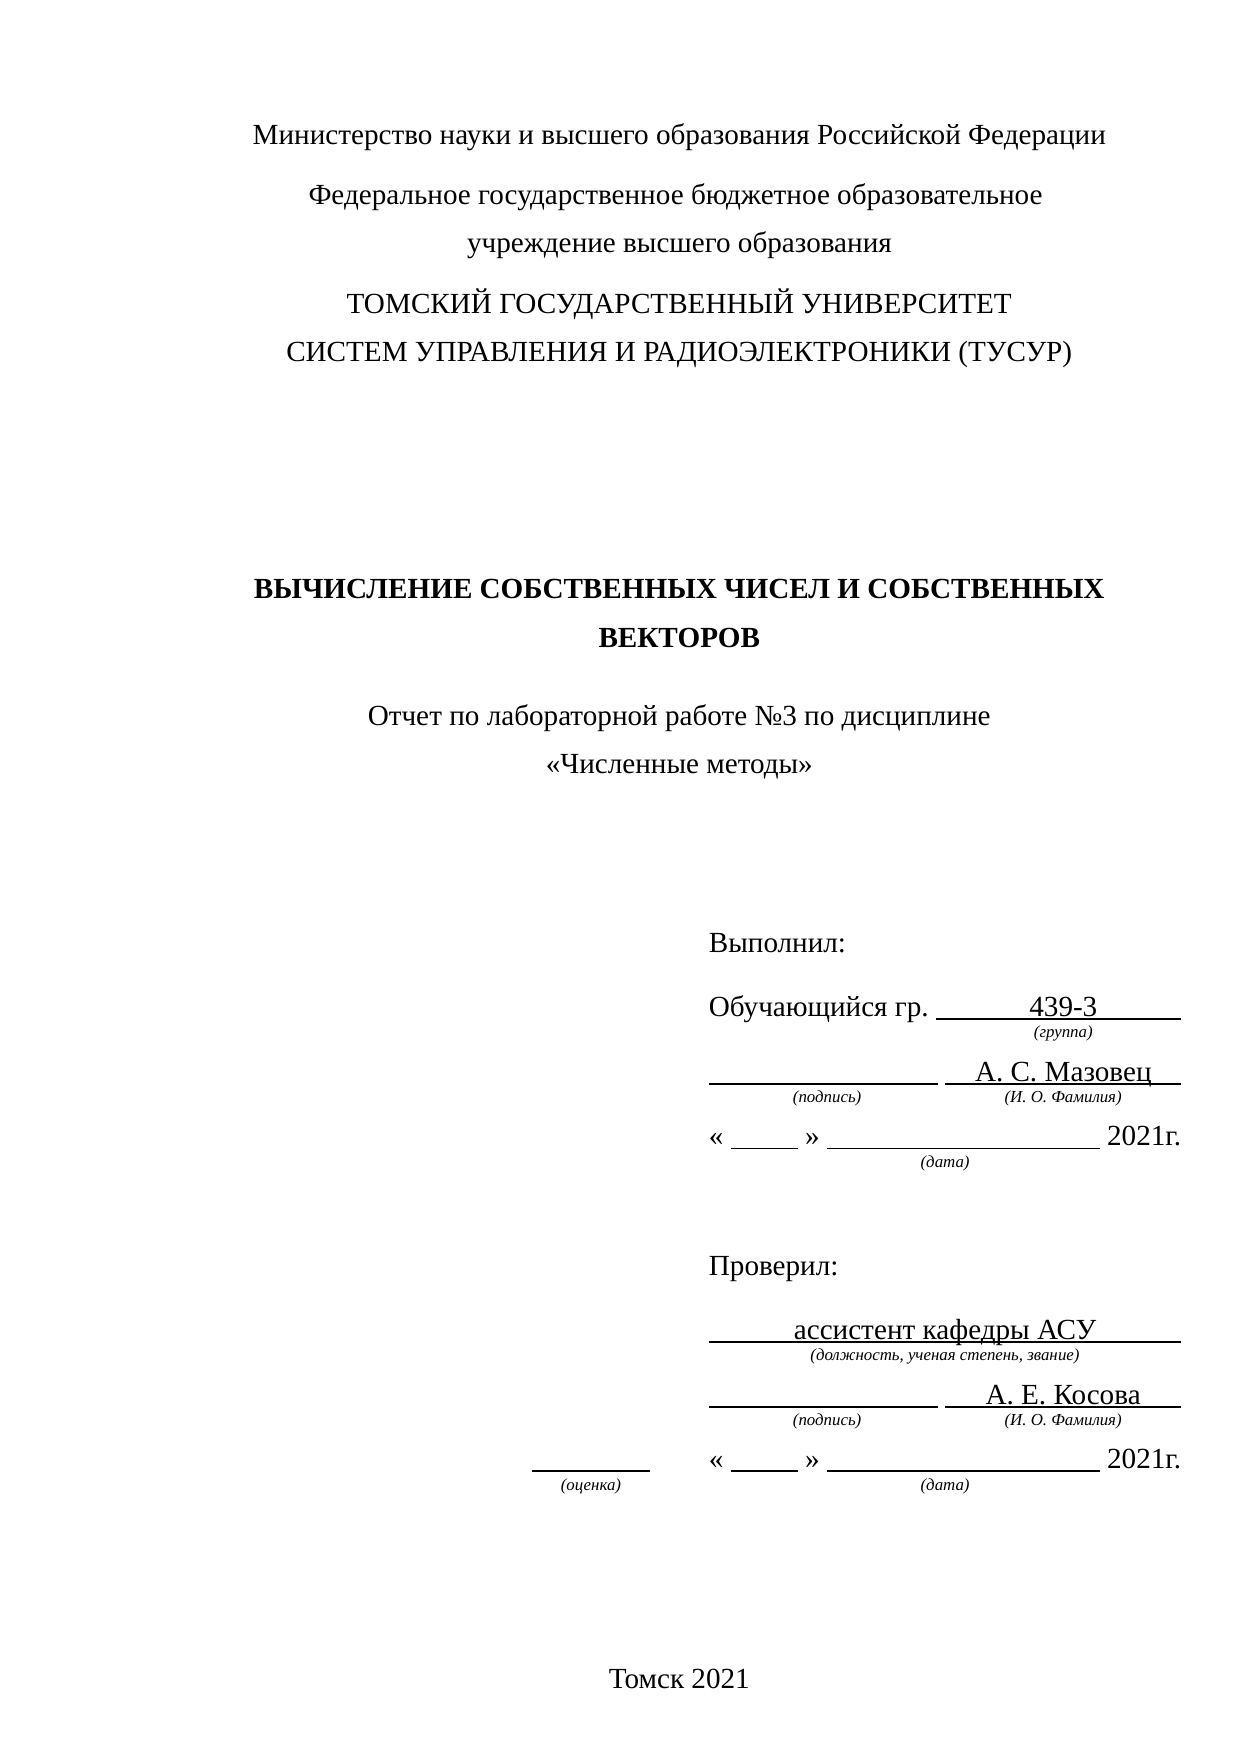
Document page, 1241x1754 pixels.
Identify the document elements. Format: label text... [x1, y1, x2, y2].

text Министерство науки и высшего образования Российской Федерации [177, 118, 1181, 150]
text Обучающийся гр. 439-3 [709, 991, 1181, 1023]
text ассистент кафедры АСУ [709, 1313, 1181, 1341]
text Отчет по лабораторной работе №3 по дисциплине «Численные методы» [177, 699, 1181, 780]
text Выполнил: [709, 867, 1181, 958]
text ВЫЧИСЛЕНИЕ СОБСТВЕННЫХ ЧИСЕЛ И СОБСТВЕННЫХ ВЕКТОРОВ [177, 396, 1181, 683]
text « » 2021г. [709, 1120, 1181, 1152]
text Федеральное государственное бюджетное образовательное учреждение высшего образования [177, 178, 1181, 259]
text (должность, ученая степень, звание) [709, 1346, 1181, 1378]
text ТОМСКИЙ ГОСУДАРСТВЕННЫЙ УНИВЕРСИТЕТ СИСТЕМ УПРАВЛЕНИЯ И РАДИОЭЛЕКТРОНИКИ (ТУСУР) [177, 287, 1181, 368]
text Проверил: [709, 1249, 1181, 1281]
text (дата) [709, 1475, 1181, 1507]
text (подпись) (И. О. Фамилия) [709, 1087, 1181, 1120]
text А. С. Мазовец [709, 1055, 1181, 1087]
text (группа) [709, 1023, 1181, 1055]
text (оценка) [177, 1475, 650, 1507]
text (подпись) (И. О. Фамилия) [709, 1410, 1181, 1443]
text (дата) [709, 1152, 1181, 1184]
text « » 2021г. [709, 1443, 1181, 1475]
text А. Е. Косова [709, 1378, 1181, 1410]
